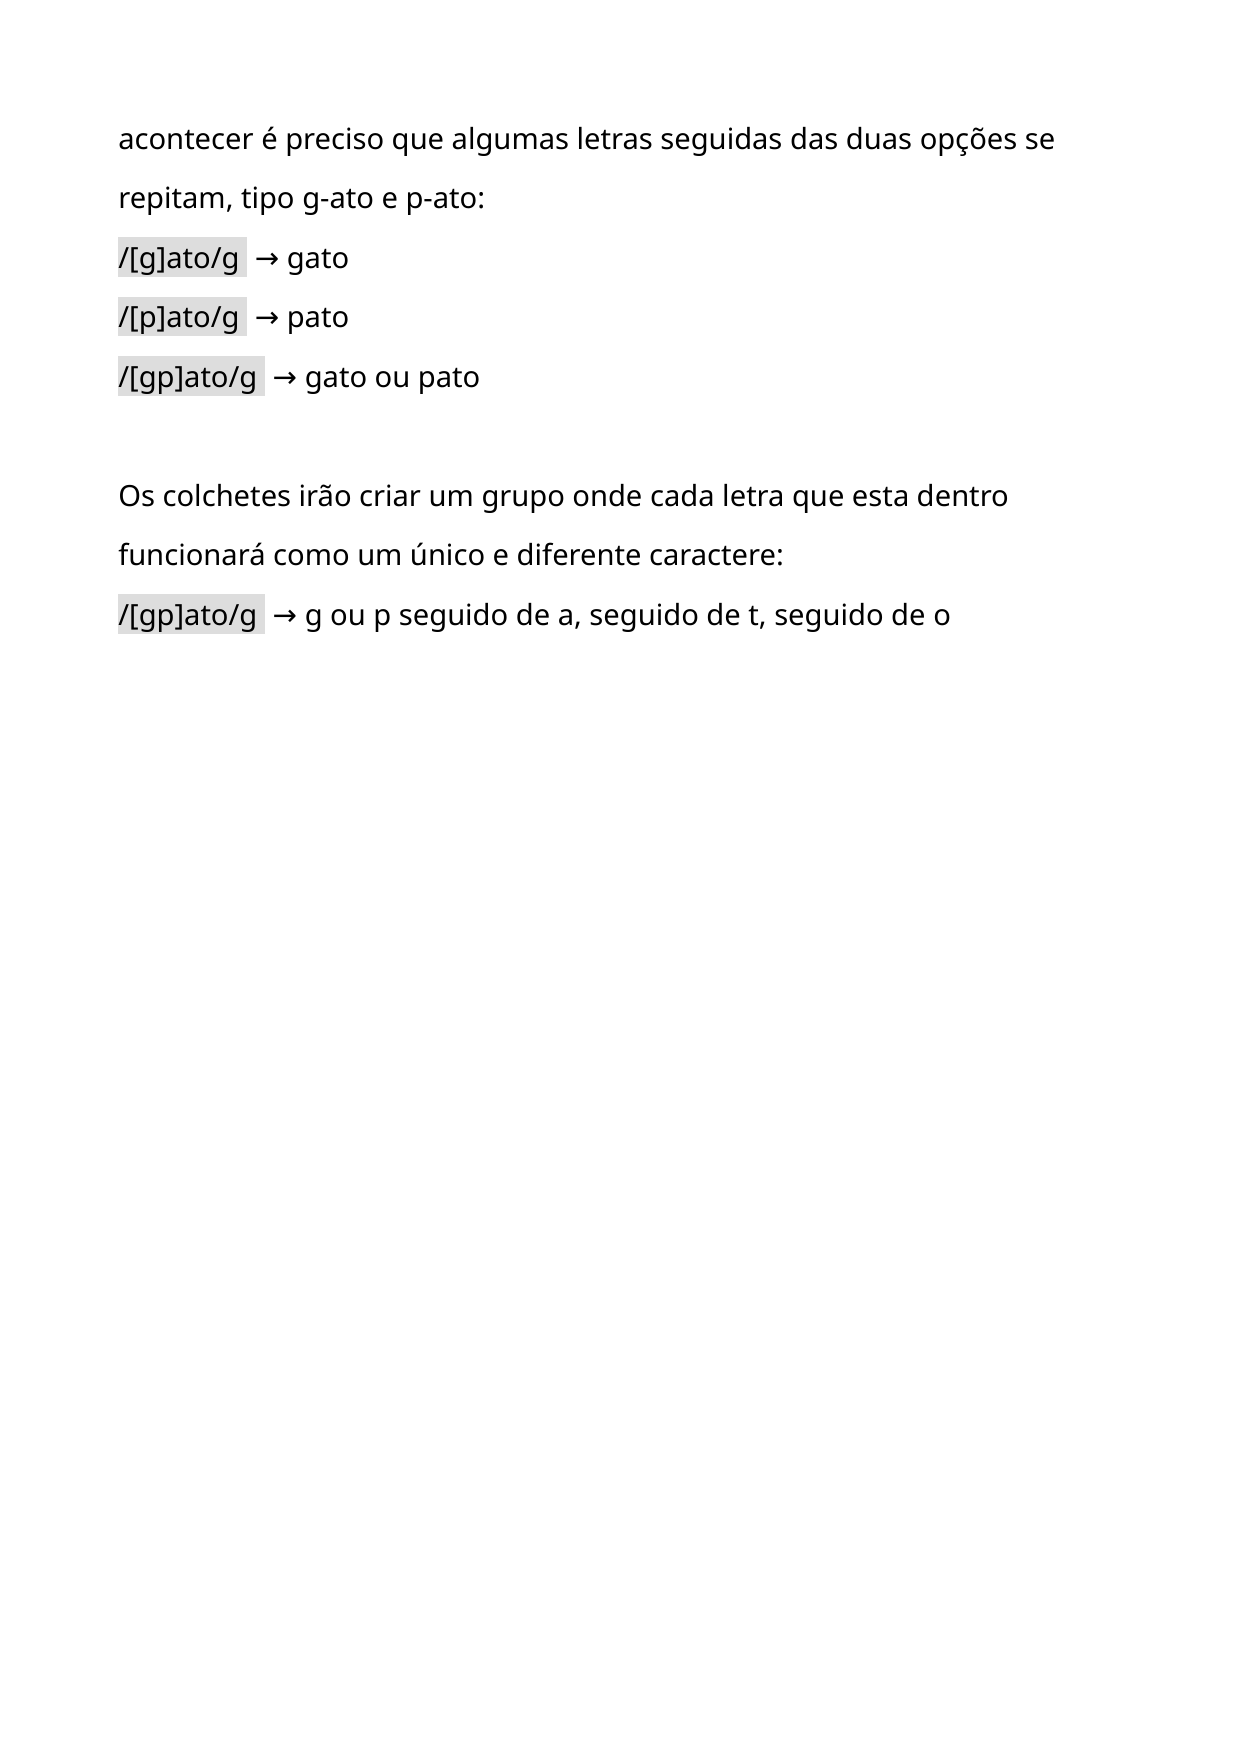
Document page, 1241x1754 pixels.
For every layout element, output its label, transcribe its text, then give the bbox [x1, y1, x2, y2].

text acontecer é preciso que algumas letras seguidas das duas opções se repitam, tipo g-ato e p-ato: [118, 118, 1122, 217]
text Os colchetes irão criar um grupo onde cada letra que esta dentro funcionará como um único e diferente caractere: [118, 475, 1122, 574]
text /[p]ato/g → pato [118, 297, 1122, 336]
text /[gp]ato/g → g ou p seguido de a, seguido de t, seguido de o [118, 594, 1122, 634]
text /[g]ato/g → gato [118, 237, 1122, 277]
text /[gp]ato/g → gato ou pato [118, 356, 1122, 396]
